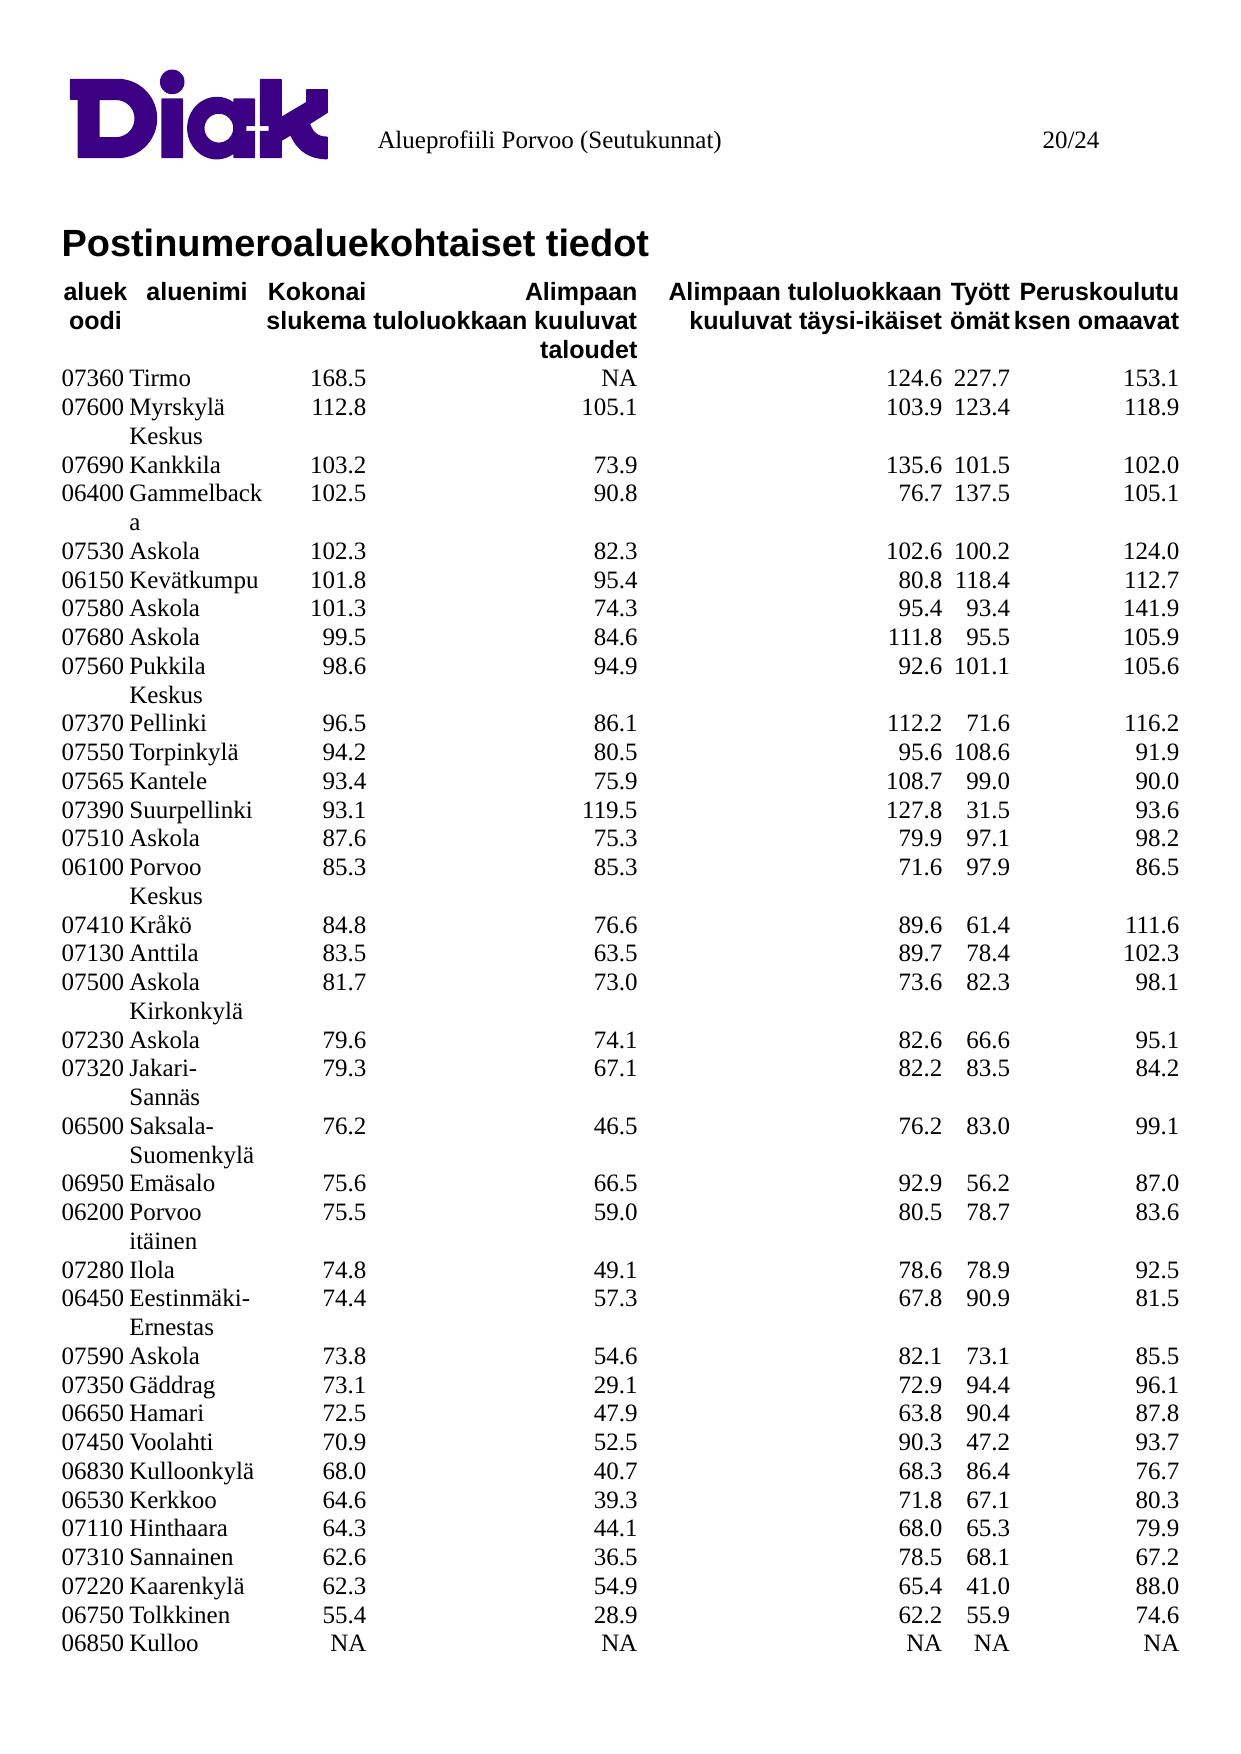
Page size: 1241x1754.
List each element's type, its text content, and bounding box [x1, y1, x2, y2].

table_cell 95.6 [637, 737, 942, 766]
table_cell 06400 [61, 479, 129, 536]
table_cell 97.9 [942, 852, 1010, 910]
table_cell Suurpellinki [129, 795, 264, 823]
table_cell 07110 [61, 1514, 129, 1542]
table_cell Emäsalo [129, 1169, 264, 1197]
table_cell 82.1 [637, 1341, 942, 1370]
table_cell Gammelbacka [129, 479, 264, 536]
table_cell 06500 [61, 1111, 129, 1168]
table_cell Kaarenkylä [129, 1571, 264, 1600]
table_cell 89.6 [637, 910, 942, 938]
table_cell 92.9 [637, 1169, 942, 1197]
table_cell 135.6 [637, 450, 942, 478]
table_cell 93.6 [1010, 795, 1179, 823]
table_cell 102.0 [1010, 450, 1179, 478]
table_cell 72.9 [637, 1370, 942, 1398]
table_cell 41.0 [942, 1571, 1010, 1600]
table_cell Askola [129, 1025, 264, 1053]
table_cell 108.6 [942, 737, 1010, 766]
table_cell 89.7 [637, 939, 942, 967]
table_cell Pellinki [129, 709, 264, 737]
table_cell 90.3 [637, 1427, 942, 1456]
table_cell 105.6 [1010, 651, 1179, 708]
table_cell 137.5 [942, 479, 1010, 536]
table_cell 40.7 [366, 1456, 637, 1485]
table_cell 67.1 [366, 1054, 637, 1111]
table_cell Askola [129, 536, 264, 565]
table_cell NA [366, 1629, 637, 1657]
table_cell 94.4 [942, 1370, 1010, 1398]
table_cell 07410 [61, 910, 129, 938]
table_cell 116.2 [1010, 709, 1179, 737]
table_cell Tirmo [129, 364, 264, 392]
table_cell 92.6 [637, 651, 942, 708]
table_cell 112.7 [1010, 565, 1179, 593]
table_cell 82.2 [637, 1054, 942, 1111]
table_cell 75.6 [265, 1169, 366, 1197]
table_cell Myrskylä Keskus [129, 392, 264, 450]
table_cell 93.1 [265, 795, 366, 823]
table_cell 95.4 [366, 565, 637, 593]
table_cell Kulloo [129, 1629, 264, 1657]
table_cell 95.4 [637, 594, 942, 622]
table_cell 76.2 [265, 1111, 366, 1168]
table_cell 68.3 [637, 1456, 942, 1485]
table_cell 07370 [61, 709, 129, 737]
table_cell 79.9 [1010, 1514, 1179, 1542]
table_cell 28.9 [366, 1600, 637, 1628]
table_cell Askola [129, 824, 264, 852]
table_cell 99.0 [942, 766, 1010, 795]
table_cell Jakari-Sannäs [129, 1054, 264, 1111]
table_cell 84.2 [1010, 1054, 1179, 1111]
table_cell 83.6 [1010, 1197, 1179, 1255]
table_cell 87.8 [1010, 1399, 1179, 1427]
table_cell 98.6 [265, 651, 366, 708]
table_cell 07130 [61, 939, 129, 967]
table_cell 227.7 [942, 364, 1010, 392]
table_cell Sannainen [129, 1542, 264, 1571]
table_cell NA [1010, 1629, 1179, 1657]
table_cell 65.3 [942, 1514, 1010, 1542]
table_cell 07510 [61, 824, 129, 852]
table_cell 75.3 [366, 824, 637, 852]
table_cell 97.1 [942, 824, 1010, 852]
table_cell 07590 [61, 1341, 129, 1370]
table_cell 111.8 [637, 622, 942, 651]
table_cell Askola Kirkonkylä [129, 967, 264, 1025]
table_cell 79.9 [637, 824, 942, 852]
table_cell 85.5 [1010, 1341, 1179, 1370]
table_cell 124.6 [637, 364, 942, 392]
table_cell 06530 [61, 1485, 129, 1513]
table_cell Pukkila Keskus [129, 651, 264, 708]
table_cell 101.3 [265, 594, 366, 622]
table_cell 98.2 [1010, 824, 1179, 852]
table_cell 118.9 [1010, 392, 1179, 450]
table_header Kokonaislukema [265, 277, 366, 363]
table_cell 84.6 [366, 622, 637, 651]
table_cell 102.6 [637, 536, 942, 565]
table_cell 80.3 [1010, 1485, 1179, 1513]
table_cell Torpinkylä [129, 737, 264, 766]
table_cell Tolkkinen [129, 1600, 264, 1628]
table_cell 100.2 [942, 536, 1010, 565]
table_cell Kråkö [129, 910, 264, 938]
table_cell 96.1 [1010, 1370, 1179, 1398]
table_cell Porvoo itäinen [129, 1197, 264, 1255]
table_cell 74.4 [265, 1284, 366, 1341]
table_cell 73.8 [265, 1341, 366, 1370]
table_cell 127.8 [637, 795, 942, 823]
table_cell 74.8 [265, 1255, 366, 1283]
table_cell 54.6 [366, 1341, 637, 1370]
table_cell 99.5 [265, 622, 366, 651]
table_cell 95.5 [942, 622, 1010, 651]
table_cell 29.1 [366, 1370, 637, 1398]
table_cell 64.6 [265, 1485, 366, 1513]
table_cell 55.9 [942, 1600, 1010, 1628]
table_cell 07360 [61, 364, 129, 392]
table_cell 82.3 [942, 967, 1010, 1025]
table_cell 07450 [61, 1427, 129, 1456]
table_cell Kerkkoo [129, 1485, 264, 1513]
table_cell 06200 [61, 1197, 129, 1255]
table_cell Kevätkumpu [129, 565, 264, 593]
table_cell 98.1 [1010, 967, 1179, 1025]
table_cell 06750 [61, 1600, 129, 1628]
table_cell 55.4 [265, 1600, 366, 1628]
table_cell 70.9 [265, 1427, 366, 1456]
table_cell 95.1 [1010, 1025, 1179, 1053]
table_cell 90.4 [942, 1399, 1010, 1427]
table_cell 54.9 [366, 1571, 637, 1600]
table_cell Hamari [129, 1399, 264, 1427]
table_cell 71.6 [637, 852, 942, 910]
table_cell 86.4 [942, 1456, 1010, 1485]
table_cell 07390 [61, 795, 129, 823]
table_cell 62.2 [637, 1600, 942, 1628]
table_cell 90.8 [366, 479, 637, 536]
table_cell Eestinmäki-Ernestas [129, 1284, 264, 1341]
table_cell 75.5 [265, 1197, 366, 1255]
table_cell 101.8 [265, 565, 366, 593]
table_cell 83.5 [942, 1054, 1010, 1111]
table_cell 71.8 [637, 1485, 942, 1513]
table_header Peruskoulutuksen omaavat [1010, 277, 1179, 363]
table_cell 81.7 [265, 967, 366, 1025]
table_cell 90.9 [942, 1284, 1010, 1341]
table_cell Kulloonkylä [129, 1456, 264, 1485]
table_cell Porvoo Keskus [129, 852, 264, 910]
table_cell Kankkila [129, 450, 264, 478]
table_cell 49.1 [366, 1255, 637, 1283]
table_cell 78.7 [942, 1197, 1010, 1255]
table_cell 07690 [61, 450, 129, 478]
table_cell 80.5 [637, 1197, 942, 1255]
table_cell 105.1 [366, 392, 637, 450]
table_cell 62.3 [265, 1571, 366, 1600]
table_cell 87.6 [265, 824, 366, 852]
table_cell 105.9 [1010, 622, 1179, 651]
table_cell 06450 [61, 1284, 129, 1341]
table_cell 66.5 [366, 1169, 637, 1197]
table_cell 47.2 [942, 1427, 1010, 1456]
table_cell 67.8 [637, 1284, 942, 1341]
table_cell 103.9 [637, 392, 942, 450]
table_cell NA [366, 364, 637, 392]
table_cell 73.1 [265, 1370, 366, 1398]
table_cell 123.4 [942, 392, 1010, 450]
table_cell 73.0 [366, 967, 637, 1025]
table_cell 79.6 [265, 1025, 366, 1053]
table_cell 39.3 [366, 1485, 637, 1513]
table_cell 101.5 [942, 450, 1010, 478]
table_cell 141.9 [1010, 594, 1179, 622]
table_cell 07580 [61, 594, 129, 622]
table_cell 68.0 [265, 1456, 366, 1485]
table_cell 68.1 [942, 1542, 1010, 1571]
table_cell 102.3 [1010, 939, 1179, 967]
table_cell 62.6 [265, 1542, 366, 1571]
table_cell 82.6 [637, 1025, 942, 1053]
table_cell 07350 [61, 1370, 129, 1398]
table_cell 72.5 [265, 1399, 366, 1427]
table_cell 73.9 [366, 450, 637, 478]
table_cell 105.1 [1010, 479, 1179, 536]
table_cell 80.8 [637, 565, 942, 593]
table_cell 90.0 [1010, 766, 1179, 795]
table_cell 75.9 [366, 766, 637, 795]
table_header Alimpaan tuloluokkaan kuuluvat täysi-ikäiset [637, 277, 942, 363]
table_cell 153.1 [1010, 364, 1179, 392]
table_cell Askola [129, 594, 264, 622]
table_cell 44.1 [366, 1514, 637, 1542]
table_cell 36.5 [366, 1542, 637, 1571]
table_cell 71.6 [942, 709, 1010, 737]
table_cell 96.5 [265, 709, 366, 737]
table_cell 46.5 [366, 1111, 637, 1168]
table_cell 78.9 [942, 1255, 1010, 1283]
table_cell 59.0 [366, 1197, 637, 1255]
table_cell Ilola [129, 1255, 264, 1283]
table_header Työttömät [942, 277, 1010, 363]
table_cell 66.6 [942, 1025, 1010, 1053]
table_cell 103.2 [265, 450, 366, 478]
table_cell 07280 [61, 1255, 129, 1283]
table_cell 68.0 [637, 1514, 942, 1542]
table_cell Gäddrag [129, 1370, 264, 1398]
table_cell 87.0 [1010, 1169, 1179, 1197]
table_cell 74.1 [366, 1025, 637, 1053]
table_cell 80.5 [366, 737, 637, 766]
table_header aluekoodi [61, 277, 129, 363]
table_cell 56.2 [942, 1169, 1010, 1197]
table_cell 07220 [61, 1571, 129, 1600]
table_cell 78.4 [942, 939, 1010, 967]
table_cell 86.5 [1010, 852, 1179, 910]
table_cell 64.3 [265, 1514, 366, 1542]
table_cell 84.8 [265, 910, 366, 938]
table_cell 67.2 [1010, 1542, 1179, 1571]
table_cell 81.5 [1010, 1284, 1179, 1341]
table_cell 31.5 [942, 795, 1010, 823]
table_cell 94.9 [366, 651, 637, 708]
table_cell 67.1 [942, 1485, 1010, 1513]
table_cell 78.5 [637, 1542, 942, 1571]
table_cell 124.0 [1010, 536, 1179, 565]
table_cell 06830 [61, 1456, 129, 1485]
table_cell 85.3 [265, 852, 366, 910]
table_cell 74.3 [366, 594, 637, 622]
table_cell 102.3 [265, 536, 366, 565]
table_cell 76.7 [637, 479, 942, 536]
table_cell 06950 [61, 1169, 129, 1197]
table_cell 83.0 [942, 1111, 1010, 1168]
table_cell 76.2 [637, 1111, 942, 1168]
table_cell 91.9 [1010, 737, 1179, 766]
table_cell 168.5 [265, 364, 366, 392]
table_cell Saksala-Suomenkylä [129, 1111, 264, 1168]
table_cell 93.4 [265, 766, 366, 795]
table_cell Anttila [129, 939, 264, 967]
table_cell 07500 [61, 967, 129, 1025]
table_cell 07680 [61, 622, 129, 651]
table_cell Askola [129, 1341, 264, 1370]
table_cell 07530 [61, 536, 129, 565]
table_cell 83.5 [265, 939, 366, 967]
table_cell 63.8 [637, 1399, 942, 1427]
table_cell 82.3 [366, 536, 637, 565]
table_cell 07320 [61, 1054, 129, 1111]
table_cell 07310 [61, 1542, 129, 1571]
table_cell 52.5 [366, 1427, 637, 1456]
table_cell 76.7 [1010, 1456, 1179, 1485]
table_cell 112.8 [265, 392, 366, 450]
table_header aluenimi [129, 277, 264, 363]
table_cell 108.7 [637, 766, 942, 795]
table_cell 99.1 [1010, 1111, 1179, 1168]
table_cell 65.4 [637, 1571, 942, 1600]
table_cell 74.6 [1010, 1600, 1179, 1628]
table_cell NA [637, 1629, 942, 1657]
subtitle Postinumeroaluekohtaiset tiedot [61, 221, 1179, 265]
table_cell 06100 [61, 852, 129, 910]
table_cell 94.2 [265, 737, 366, 766]
table_cell NA [942, 1629, 1010, 1657]
table_cell 79.3 [265, 1054, 366, 1111]
table_cell 63.5 [366, 939, 637, 967]
table_cell Hinthaara [129, 1514, 264, 1542]
table_cell 93.4 [942, 594, 1010, 622]
table_cell Kantele [129, 766, 264, 795]
table_cell 07565 [61, 766, 129, 795]
table_cell 78.6 [637, 1255, 942, 1283]
table_cell 93.7 [1010, 1427, 1179, 1456]
table_cell 47.9 [366, 1399, 637, 1427]
table_cell 118.4 [942, 565, 1010, 593]
table_cell 07560 [61, 651, 129, 708]
table_cell 07550 [61, 737, 129, 766]
table_header Alimpaan tuloluokkaan kuuluvat taloudet [366, 277, 637, 363]
table_cell 92.5 [1010, 1255, 1179, 1283]
table_cell 06650 [61, 1399, 129, 1427]
table_cell 06150 [61, 565, 129, 593]
table_cell 102.5 [265, 479, 366, 536]
table_cell 101.1 [942, 651, 1010, 708]
table_cell 119.5 [366, 795, 637, 823]
table_cell 73.6 [637, 967, 942, 1025]
table_cell 76.6 [366, 910, 637, 938]
table_cell Voolahti [129, 1427, 264, 1456]
table_cell 112.2 [637, 709, 942, 737]
table_cell 111.6 [1010, 910, 1179, 938]
table_cell 73.1 [942, 1341, 1010, 1370]
table_cell Askola [129, 622, 264, 651]
table_cell 86.1 [366, 709, 637, 737]
table_cell 88.0 [1010, 1571, 1179, 1600]
table_cell 85.3 [366, 852, 637, 910]
table_cell 07230 [61, 1025, 129, 1053]
table_cell 07600 [61, 392, 129, 450]
table_cell 61.4 [942, 910, 1010, 938]
table_cell 06850 [61, 1629, 129, 1657]
table_cell NA [265, 1629, 366, 1657]
table_cell 57.3 [366, 1284, 637, 1341]
